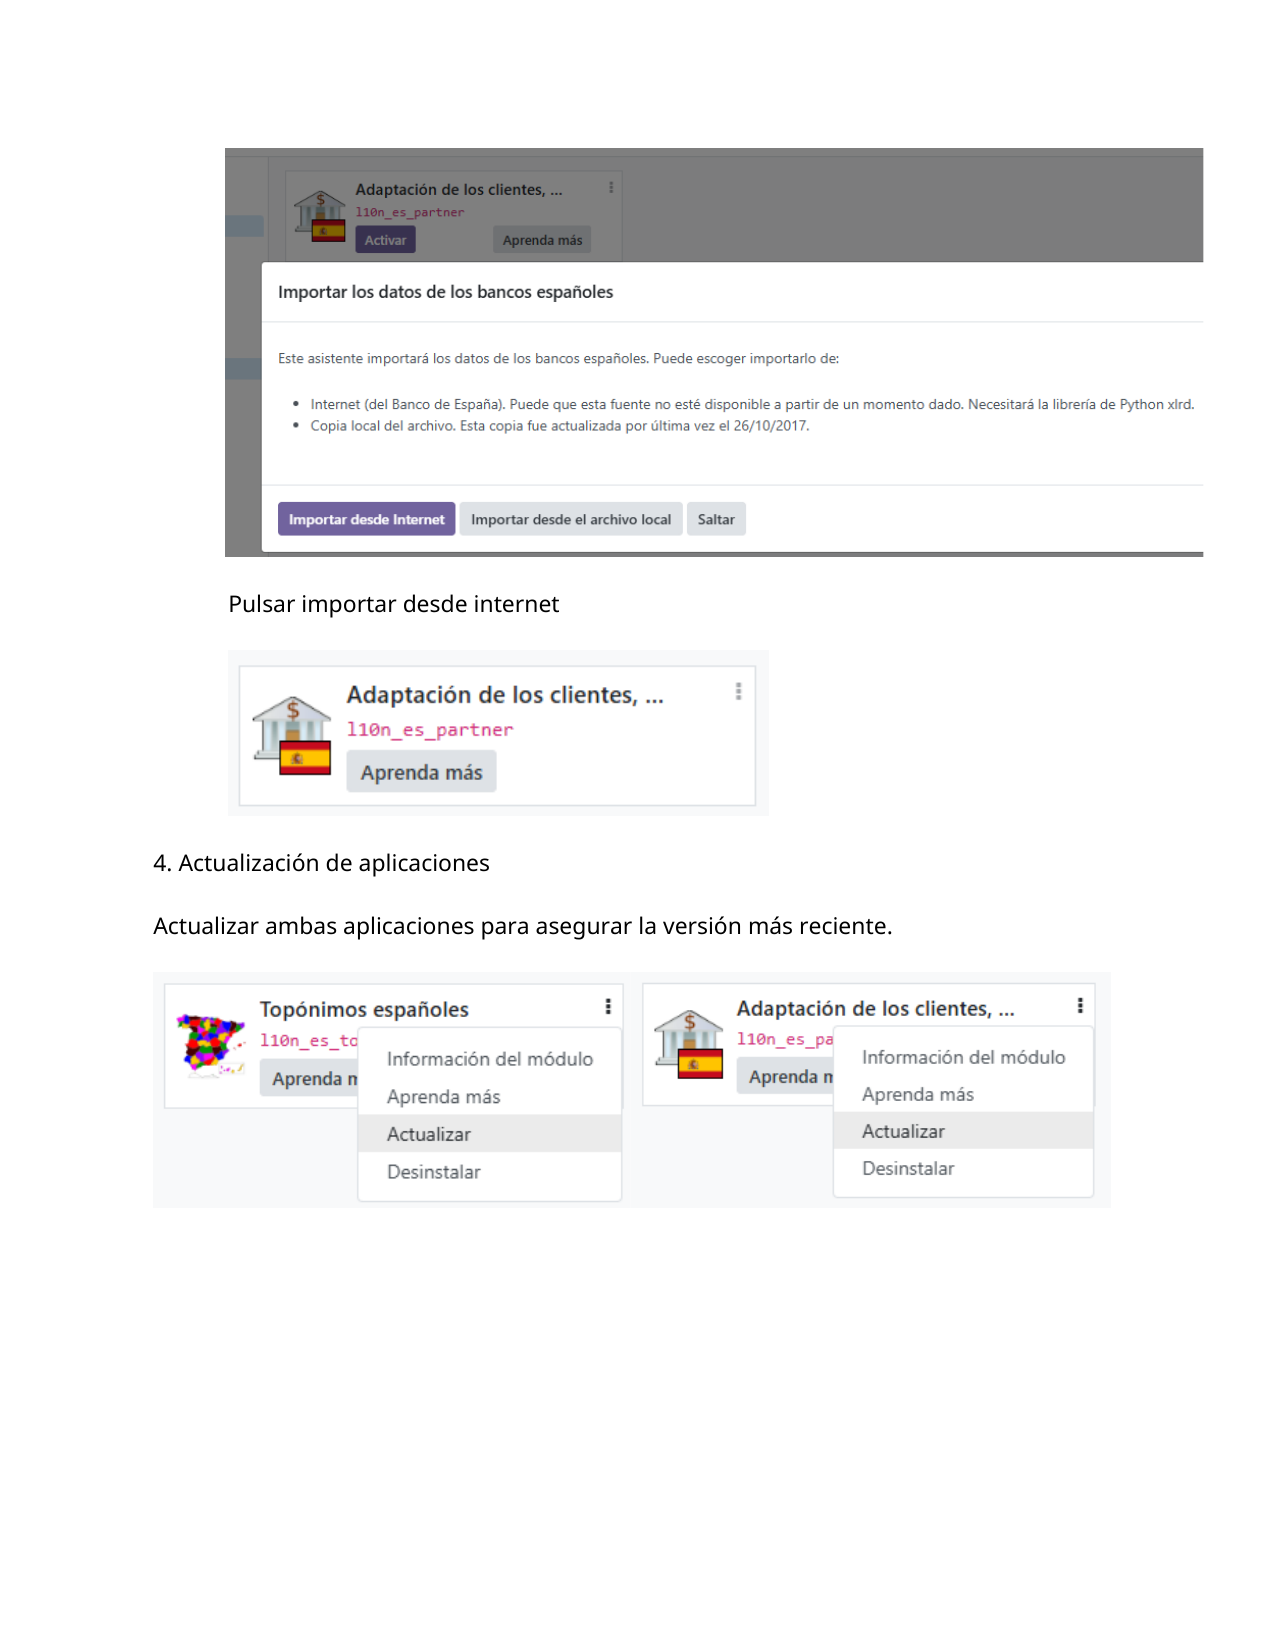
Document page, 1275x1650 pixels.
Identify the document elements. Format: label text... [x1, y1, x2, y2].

picture [225, 148, 1204, 557]
picture [153, 972, 1111, 1208]
text Actualizar ambas aplicaciones para asegurar la versión más reciente. [153, 909, 1128, 941]
picture [228, 650, 769, 816]
text Pulsar importar desde internet [228, 588, 1128, 619]
text 4. Actualización de aplicaciones [153, 847, 1128, 878]
